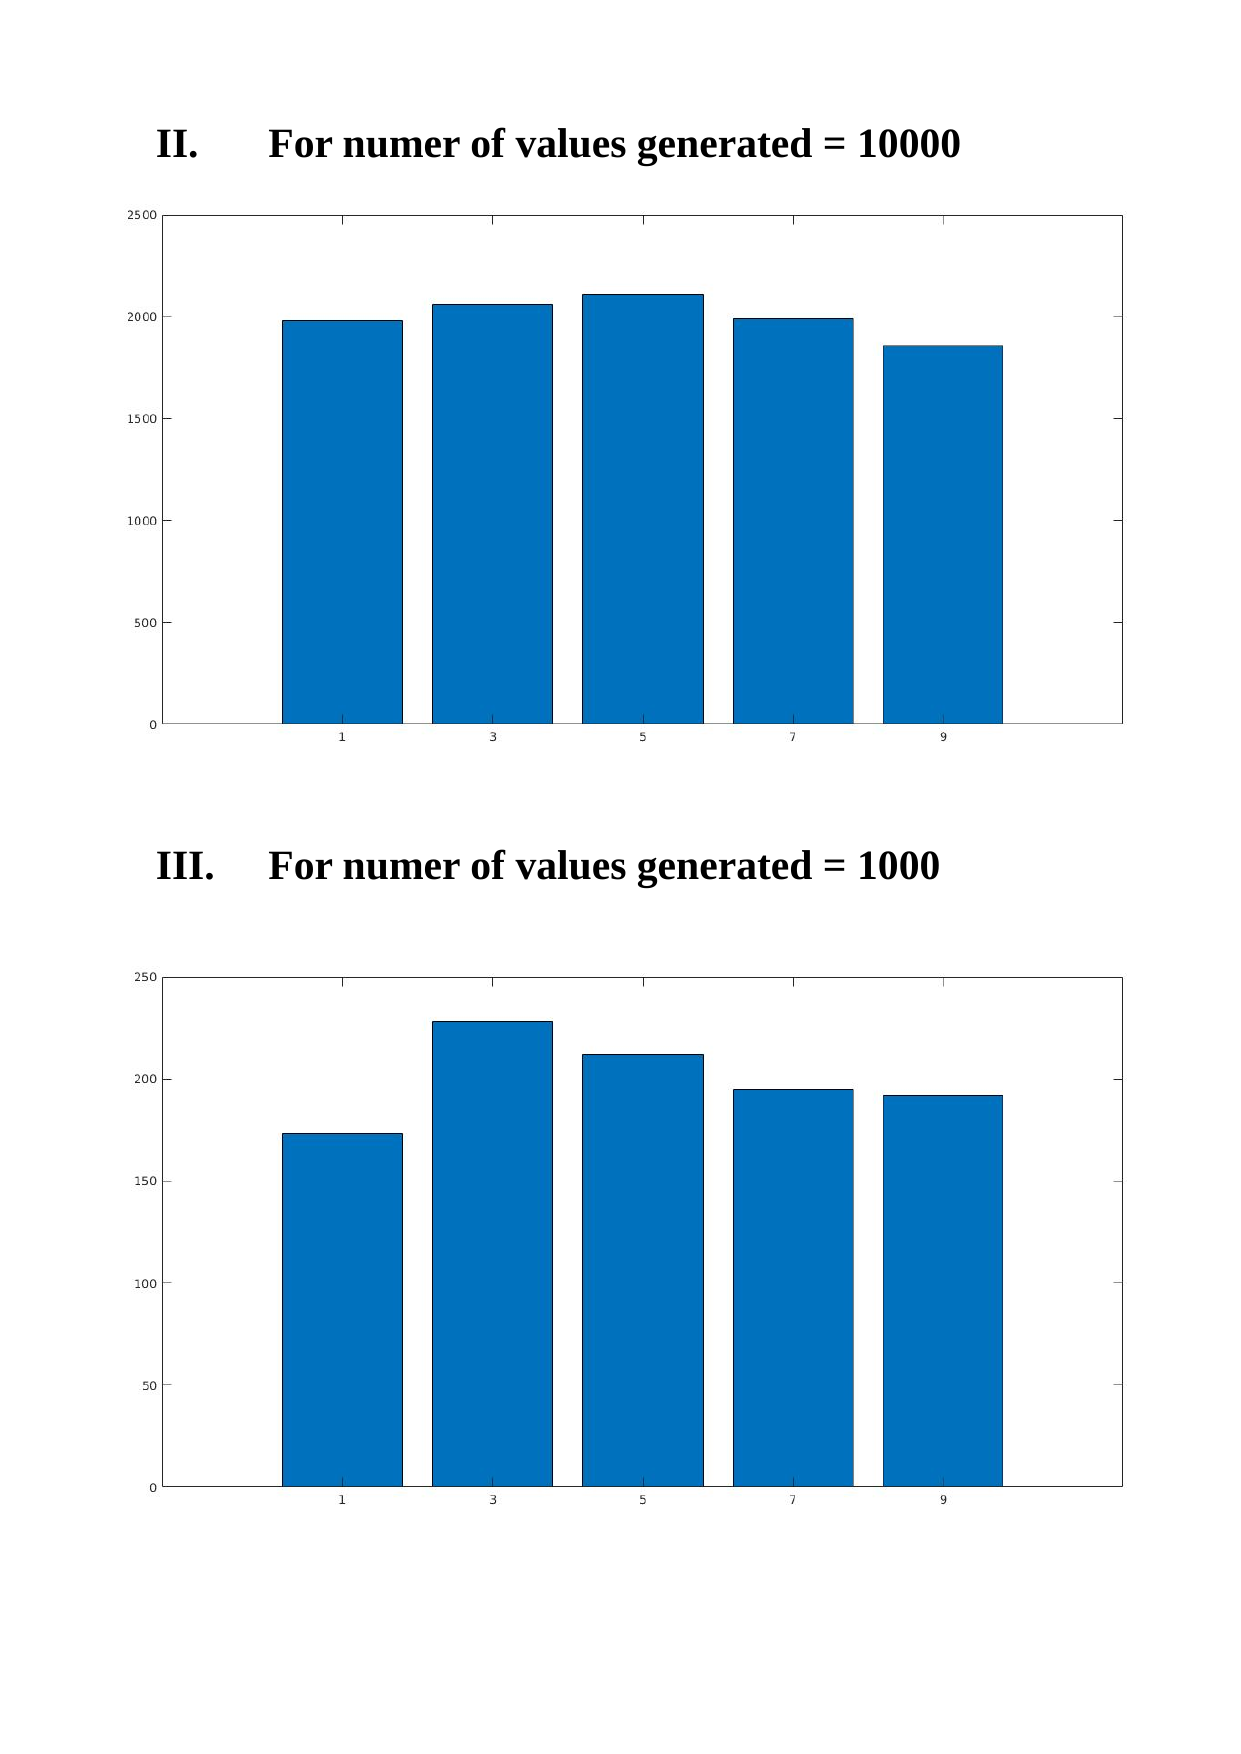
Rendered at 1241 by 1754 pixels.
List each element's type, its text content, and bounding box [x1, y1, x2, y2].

picture [0, 929, 1241, 1556]
list For numer of values generated = 10000 [156, 118, 1122, 166]
picture [0, 167, 1241, 793]
list For numer of values generated = 1000 [156, 841, 1122, 888]
